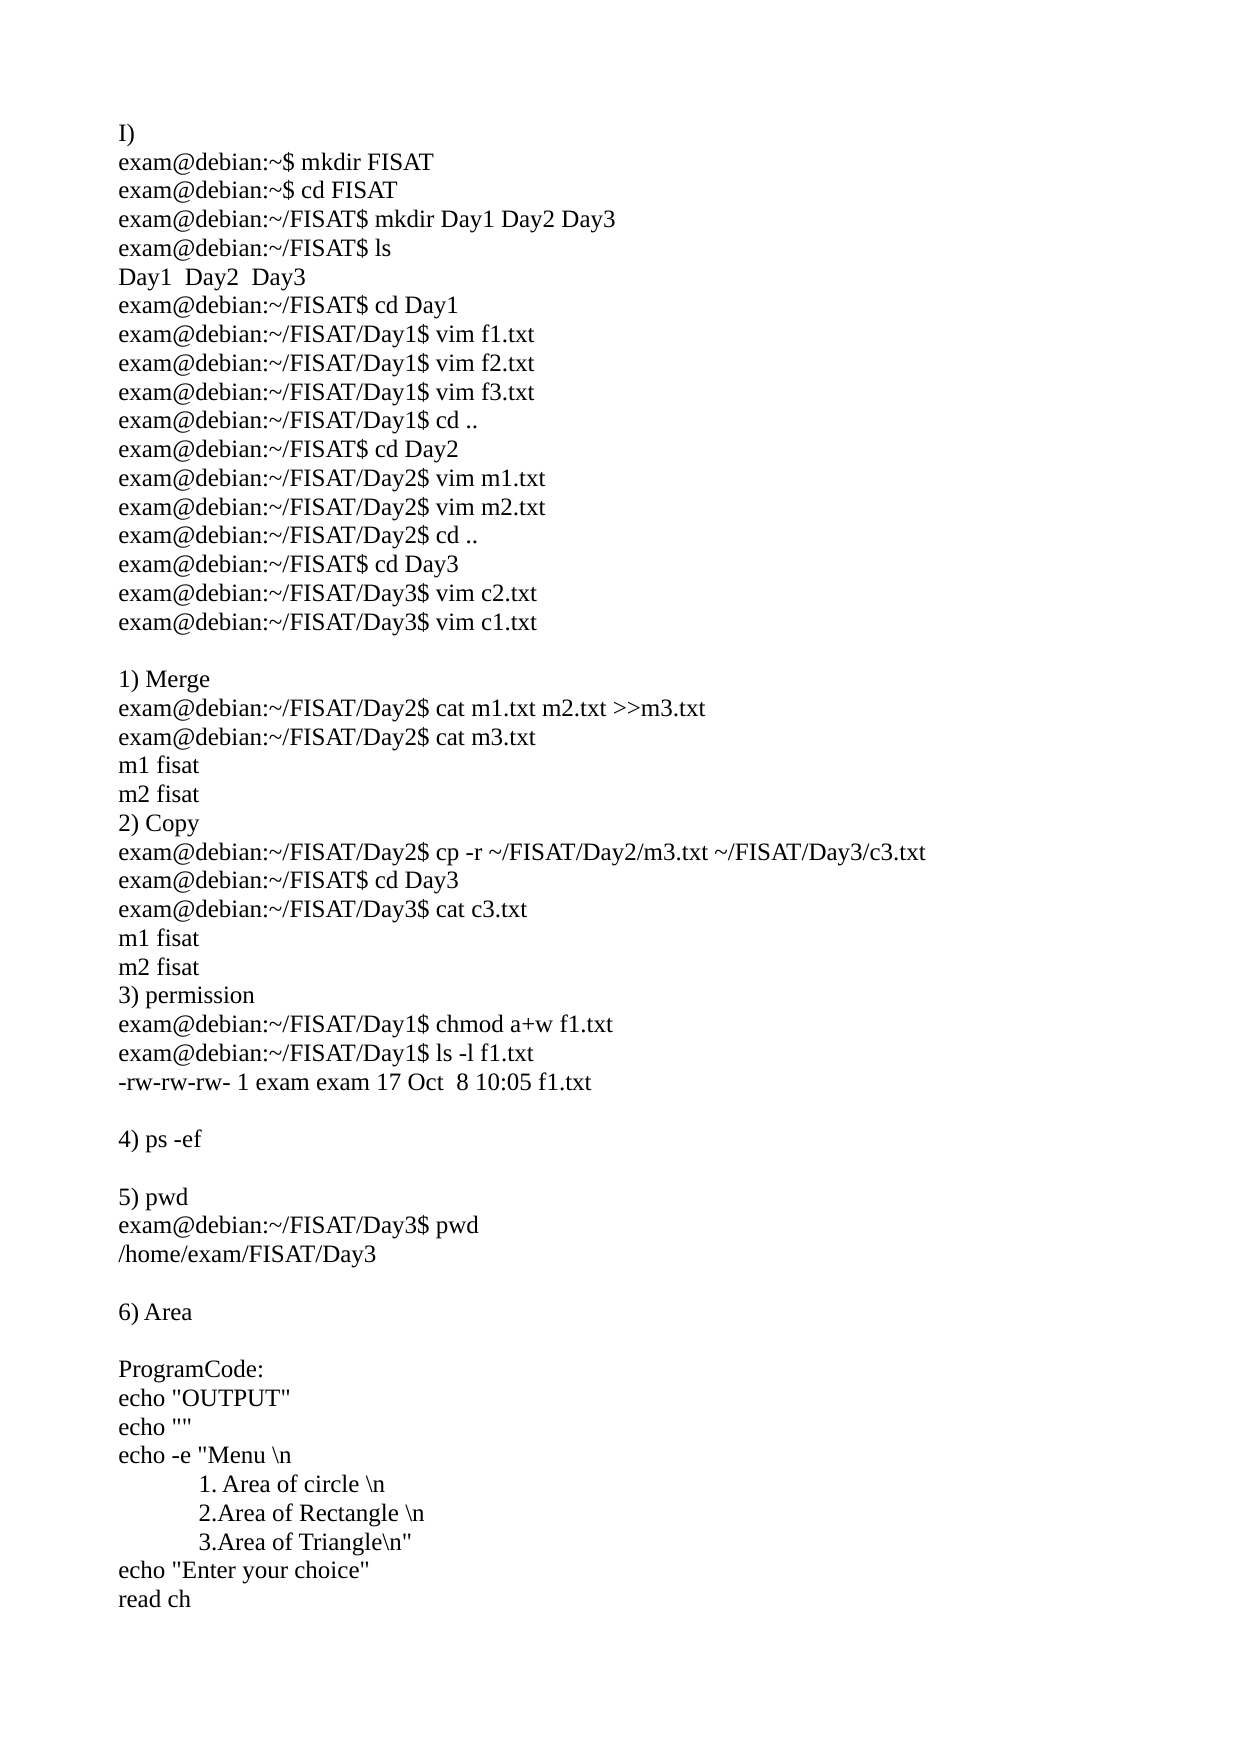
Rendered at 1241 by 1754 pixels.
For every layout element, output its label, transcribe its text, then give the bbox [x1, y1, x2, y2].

text exam@debian:~/FISAT/Day1$ ls -l f1.txt [118, 1038, 1122, 1067]
text m2 fisat [118, 779, 1122, 808]
text ProgramCode: [118, 1354, 1122, 1383]
text 3.Area of Triangle\n" [118, 1527, 1122, 1556]
text m1 fisat [118, 923, 1122, 952]
text /home/exam/FISAT/Day3 [118, 1239, 1122, 1268]
text exam@debian:~/FISAT$ cd Day2 [118, 434, 1122, 463]
text exam@debian:~/FISAT/Day1$ vim f2.txt [118, 348, 1122, 377]
text 2.Area of Rectangle \n [118, 1498, 1122, 1527]
text exam@debian:~/FISAT/Day2$ cp -r ~/FISAT/Day2/m3.txt ~/FISAT/Day3/c3.txt [118, 837, 1122, 866]
text exam@debian:~/FISAT/Day2$ vim m1.txt [118, 463, 1122, 492]
text exam@debian:~/FISAT/Day1$ chmod a+w f1.txt [118, 1009, 1122, 1038]
text exam@debian:~/FISAT/Day3$ vim c1.txt [118, 607, 1122, 636]
text 6) Area [118, 1297, 1122, 1326]
text m1 fisat [118, 751, 1122, 779]
text 3) permission [118, 981, 1122, 1009]
text 5) pwd [118, 1182, 1122, 1211]
text exam@debian:~/FISAT$ cd Day1 [118, 291, 1122, 319]
text I) [118, 118, 1122, 147]
text exam@debian:~/FISAT/Day2$ cat m3.txt [118, 722, 1122, 751]
text echo "Enter your choice" [118, 1556, 1122, 1584]
text exam@debian:~/FISAT$ cd Day3 [118, 549, 1122, 578]
text exam@debian:~$ mkdir FISAT [118, 147, 1122, 176]
text echo "OUTPUT" [118, 1383, 1122, 1412]
text echo "" [118, 1412, 1122, 1441]
text exam@debian:~/FISAT/Day2$ cat m1.txt m2.txt >>m3.txt [118, 693, 1122, 722]
text exam@debian:~/FISAT/Day2$ cd .. [118, 521, 1122, 549]
text 2) Copy [118, 808, 1122, 837]
text read ch [118, 1584, 1122, 1613]
text 1. Area of circle \n [118, 1469, 1122, 1498]
text exam@debian:~/FISAT/Day1$ vim f1.txt [118, 319, 1122, 348]
text exam@debian:~/FISAT/Day3$ cat c3.txt [118, 894, 1122, 923]
text exam@debian:~/FISAT/Day1$ cd .. [118, 406, 1122, 434]
text Day1 Day2 Day3 [118, 262, 1122, 291]
text exam@debian:~/FISAT/Day3$ vim c2.txt [118, 578, 1122, 607]
text exam@debian:~/FISAT$ mkdir Day1 Day2 Day3 [118, 204, 1122, 233]
text exam@debian:~/FISAT/Day2$ vim m2.txt [118, 492, 1122, 521]
text 1) Merge [118, 664, 1122, 693]
text exam@debian:~/FISAT$ ls [118, 233, 1122, 262]
text echo -e "Menu \n [118, 1441, 1122, 1469]
text exam@debian:~/FISAT$ cd Day3 [118, 866, 1122, 894]
text exam@debian:~/FISAT/Day3$ pwd [118, 1211, 1122, 1239]
text 4) ps -ef [118, 1124, 1122, 1153]
text exam@debian:~$ cd FISAT [118, 176, 1122, 204]
text exam@debian:~/FISAT/Day1$ vim f3.txt [118, 377, 1122, 406]
text -rw-rw-rw- 1 exam exam 17 Oct 8 10:05 f1.txt [118, 1067, 1122, 1096]
text m2 fisat [118, 952, 1122, 981]
